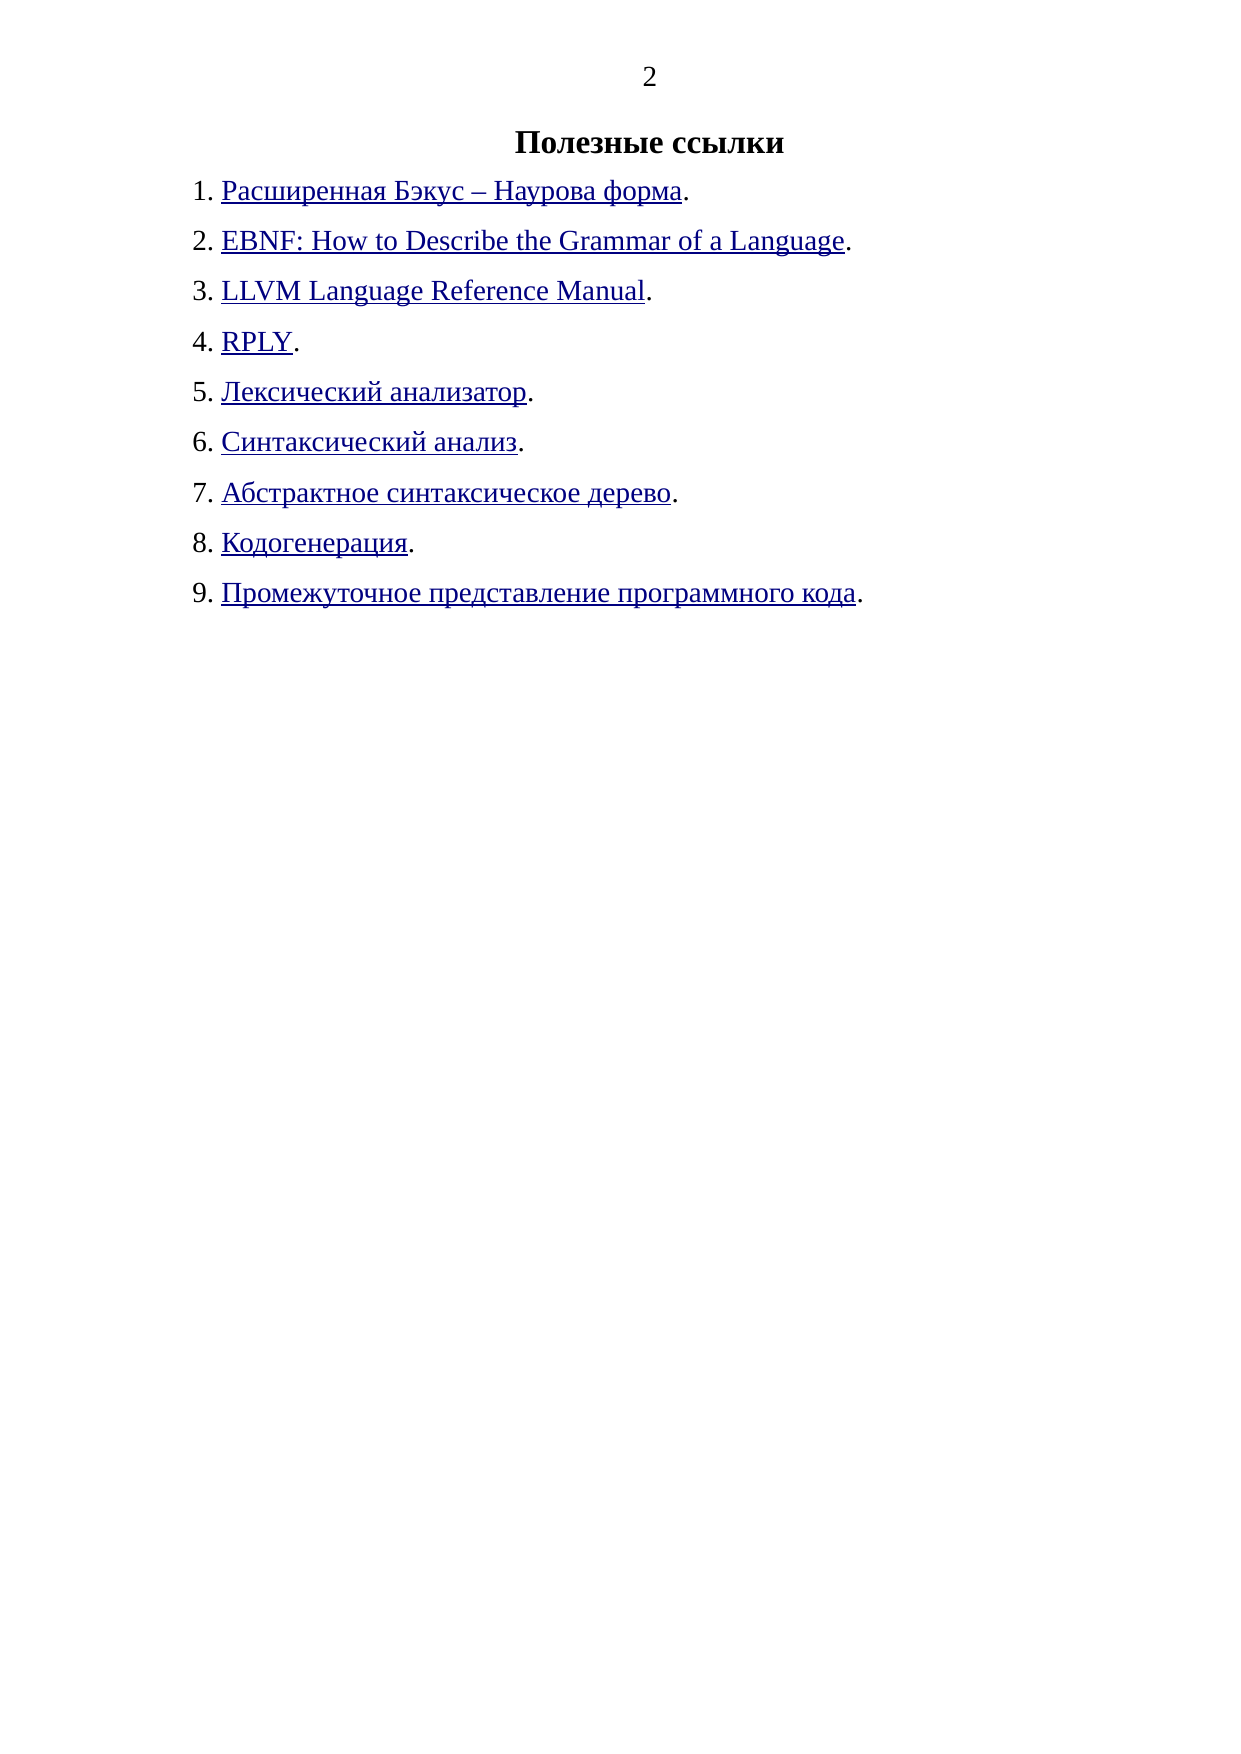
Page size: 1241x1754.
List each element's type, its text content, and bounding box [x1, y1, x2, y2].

list Промежуточное представление программного кода. [118, 575, 1181, 609]
list Лексический анализатор. [118, 374, 1181, 408]
list LLVM Language Reference Manual. [118, 273, 1181, 307]
list Синтаксический анализ. [118, 424, 1181, 458]
list EBNF: How to Describe the Grammar of a Language. [118, 223, 1181, 257]
list RPLY. [118, 324, 1181, 357]
list Расширенная Бэкус – Наурова форма. [118, 173, 1181, 206]
list Кодогенерация. [118, 525, 1181, 559]
list Абстрактное синтаксическое дерево. [118, 475, 1181, 508]
subtitle Полезные ссылки [118, 122, 1181, 160]
